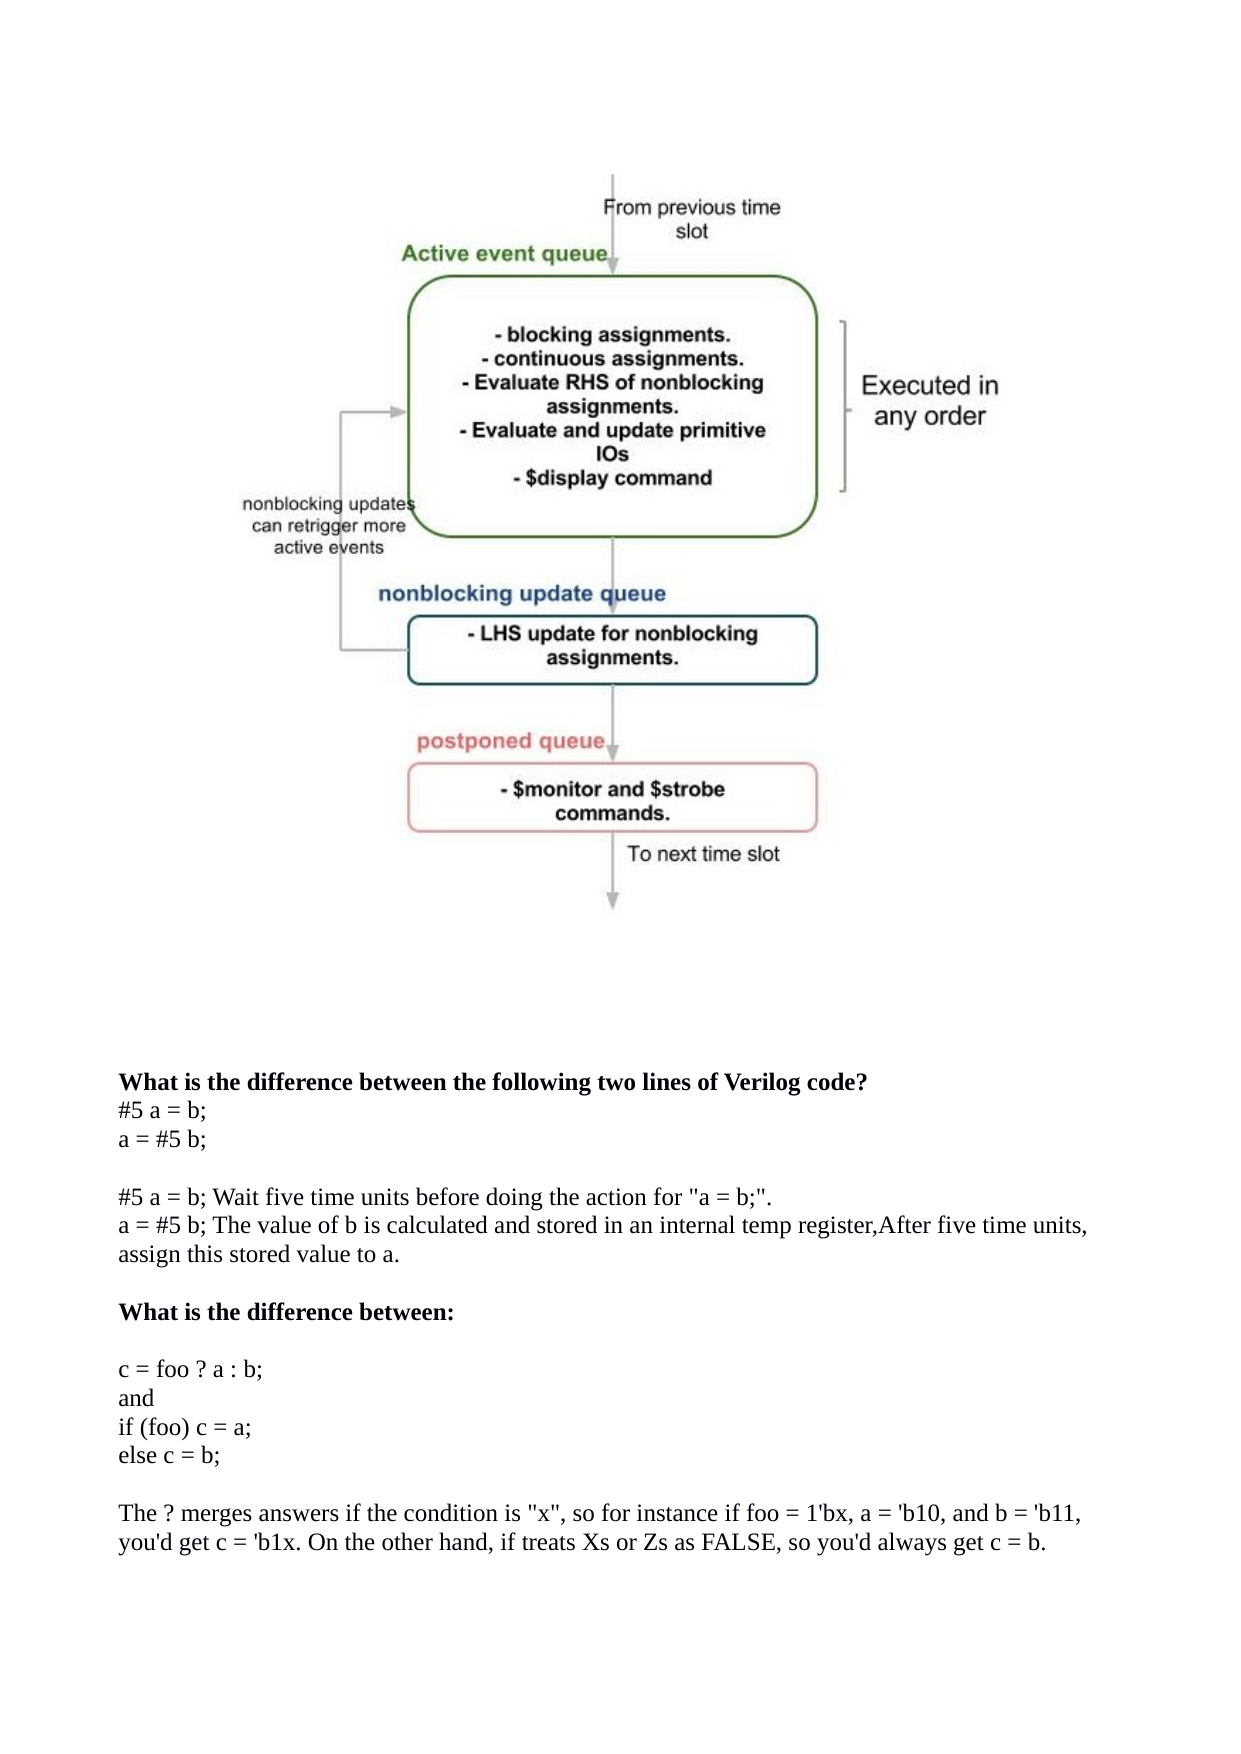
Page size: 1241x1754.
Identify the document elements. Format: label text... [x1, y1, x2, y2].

picture [236, 146, 1004, 918]
subtitle What is the difference between the following two lines of Verilog code? #5 a = b; a = #5 b; #5 a = b; Wait five time units before doing the action for "a = b;". a = #5 b; The value of b is calculated and stored in an internal temp register,After five time units, assign this stored value to a. [118, 1067, 1122, 1268]
subtitle What is the difference between: c = foo ? a : b; and if (foo) c = a; else c = b; The ? merges answers if the condition is "x", so for instance if foo = 1'bx, a = 'b10, and b = 'b11, you'd get c = 'b1x. On the other hand, if treats Xs or Zs as FALSE, so you'd always get c = b. [118, 1297, 1122, 1584]
